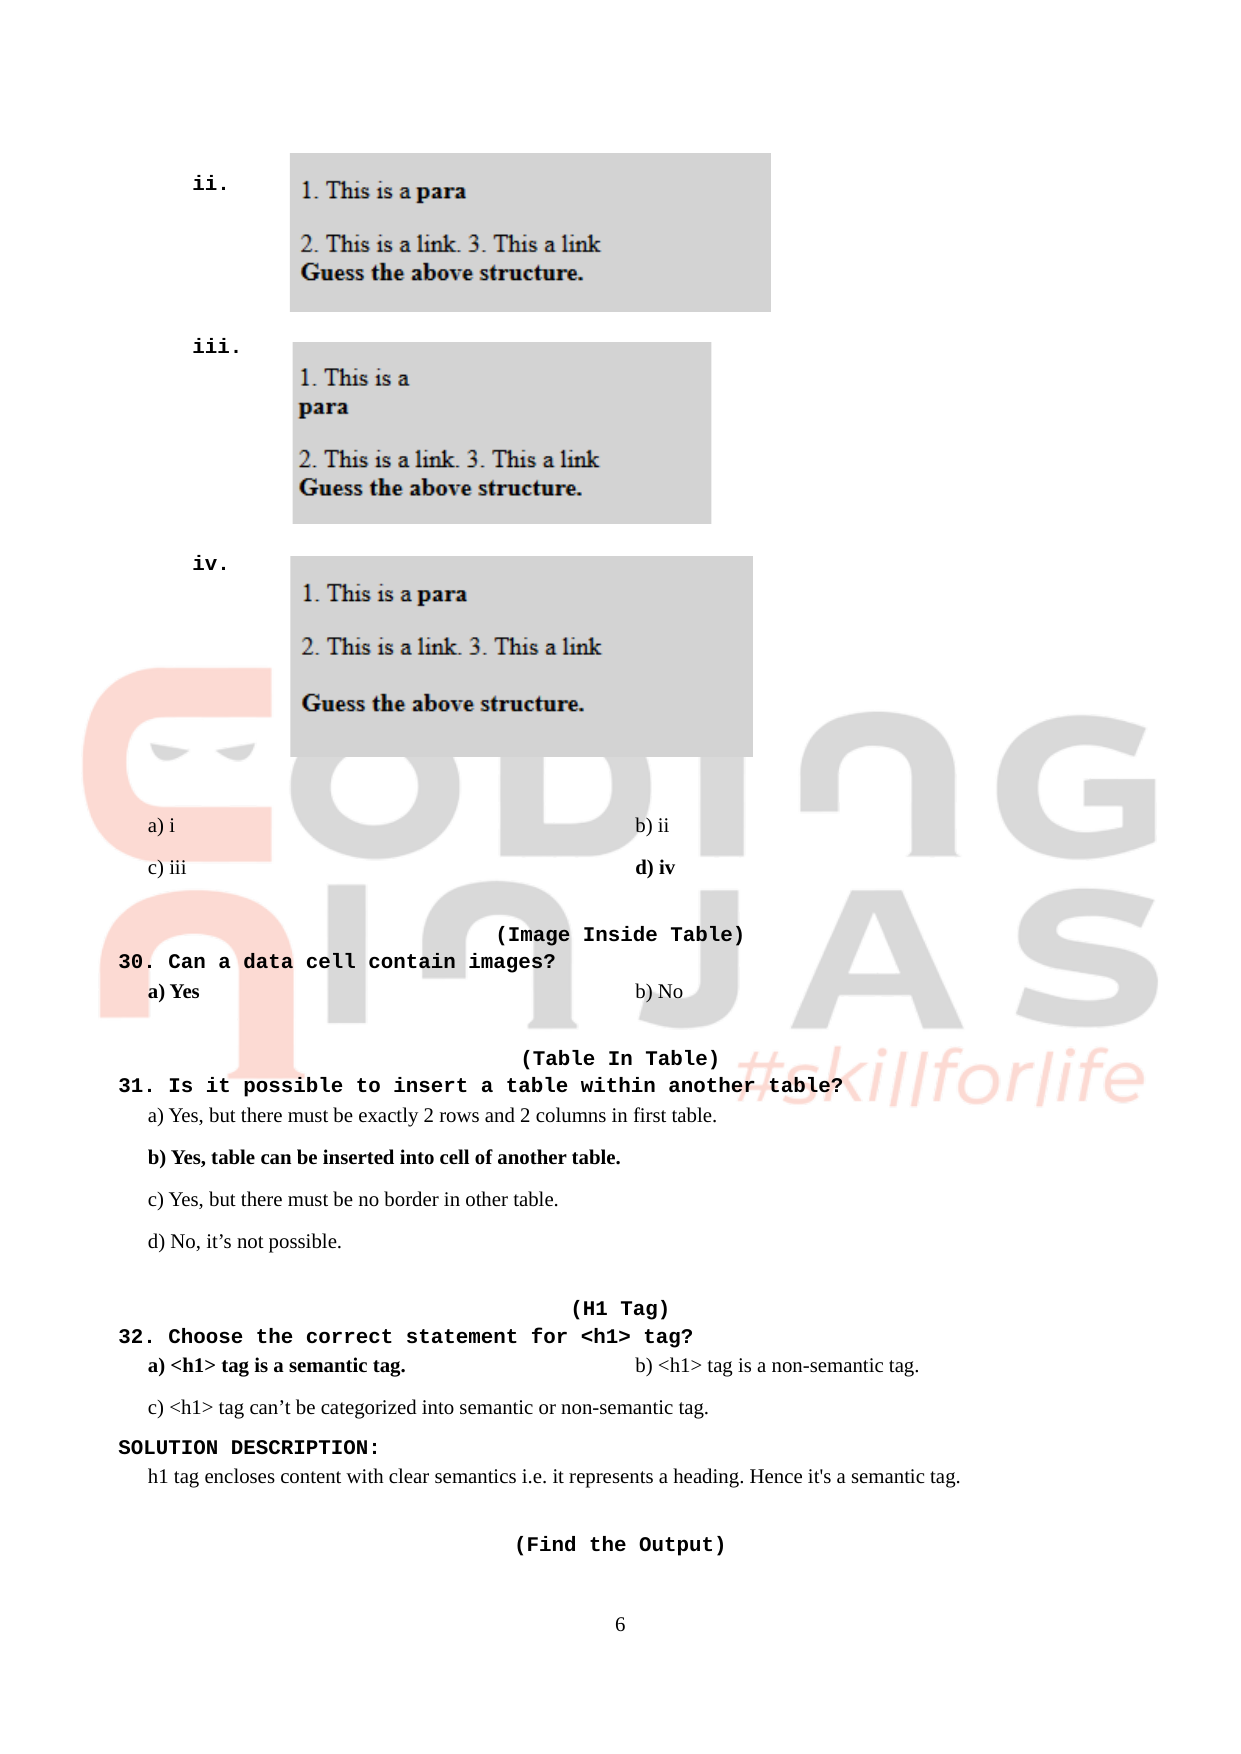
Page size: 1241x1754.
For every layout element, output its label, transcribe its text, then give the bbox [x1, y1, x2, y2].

text SOLUTION DESCRIPTION: [118, 1437, 1122, 1461]
text 32. Choose the correct statement for <h1> tag? [118, 1326, 1122, 1349]
text (Image Inside Table) [118, 924, 1122, 948]
text a) Yes, but there must be exactly 2 rows and 2 columns in first table. [148, 1102, 1122, 1127]
text c) <h1> tag can’t be categorized into semantic or non-semantic tag. [148, 1395, 1122, 1419]
text 31. Is it possible to insert a table within another table? [118, 1075, 1122, 1099]
text (H1 Tag) [118, 1298, 1122, 1322]
text iv. [118, 553, 1122, 577]
picture [292, 342, 712, 524]
text d) No, it’s not possible. [148, 1229, 1122, 1253]
text [771, 172, 1122, 196]
text (Find the Output) [118, 1534, 1122, 1557]
text c) iii d) iv [148, 855, 1122, 879]
text ii. [118, 172, 289, 196]
text (Table In Table) [118, 1048, 1122, 1072]
text c) Yes, but there must be no border in other table. [148, 1187, 1122, 1211]
text a) i b) ii [148, 813, 1122, 837]
text iii. [118, 336, 1122, 359]
picture [290, 556, 753, 757]
text a) Yes b) No [148, 979, 1122, 1003]
text 30. Can a data cell contain images? [118, 952, 1122, 975]
text a) <h1> tag is a semantic tag. b) <h1> tag is a non-semantic tag. [148, 1353, 1122, 1377]
picture [289, 153, 771, 312]
text h1 tag encloses content with clear semantics i.e. it represents a heading. Hence it's a semantic tag. [148, 1464, 1122, 1488]
text b) Yes, table can be inserted into cell of another table. [148, 1145, 1122, 1169]
